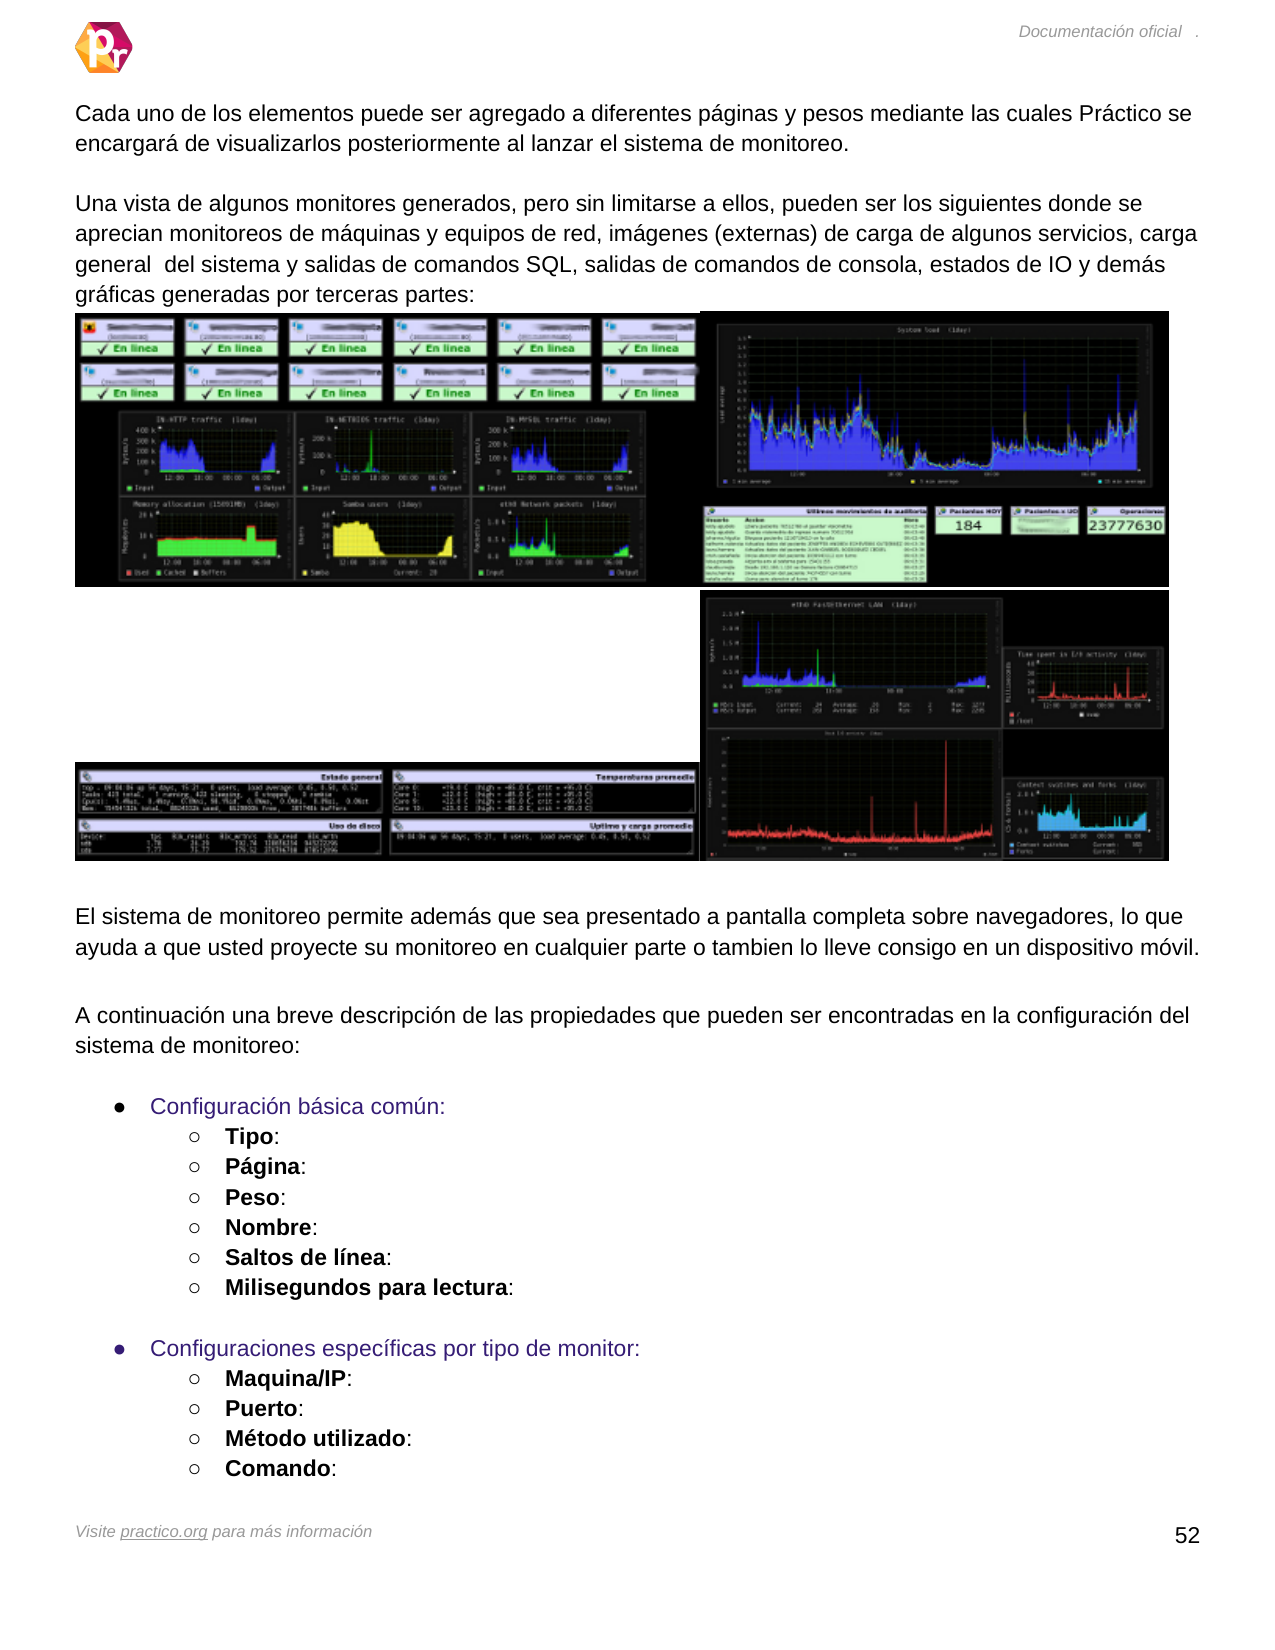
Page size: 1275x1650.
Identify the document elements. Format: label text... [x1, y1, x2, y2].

list Nombre: [187, 1214, 1200, 1240]
text Cada uno de los elementos puede ser agregado a diferentes páginas y pesos mediante las cuales Práctico se encargará de visualizarlos posteriormente al lanzar el sistema de monitoreo. [75, 99, 1200, 156]
text Una vista de algunos monitores generados, pero sin limitarse a ellos, pueden ser los siguientes donde se aprecian monitoreos de máquinas y equipos de red, imágenes (externas) de carga de algunos servicios, carga general del sistema y salidas de comandos SQL, salidas de comandos de consola, estados de IO y demás gráficas generadas por terceras partes: [75, 190, 1200, 307]
list Configuración básica común: [112, 1093, 1200, 1119]
list Tipo: [187, 1123, 1200, 1149]
list Página: [187, 1153, 1200, 1180]
list Saltos de línea: [187, 1244, 1200, 1270]
picture [75, 311, 1169, 587]
list Maquina/IP: [187, 1365, 1200, 1391]
text A continuación una breve descripción de las propiedades que pueden ser encontradas en la configuración del sistema de monitoreo: [75, 1002, 1200, 1059]
list Configuraciones específicas por tipo de monitor: [112, 1334, 1200, 1361]
list Comando: [187, 1455, 1200, 1482]
list Método utilizado: [187, 1425, 1200, 1452]
list Milisegundos para lectura: [187, 1274, 1200, 1301]
picture [75, 22, 133, 73]
picture [75, 590, 1169, 861]
list Peso: [187, 1183, 1200, 1210]
text El sistema de monitoreo permite además que sea presentado a pantalla completa sobre navegadores, lo que ayuda a que usted proyecte su monitoreo en cualquier parte o tambien lo lleve consigo en un dispositivo móvil. [75, 903, 1200, 960]
list Puerto: [187, 1395, 1200, 1421]
